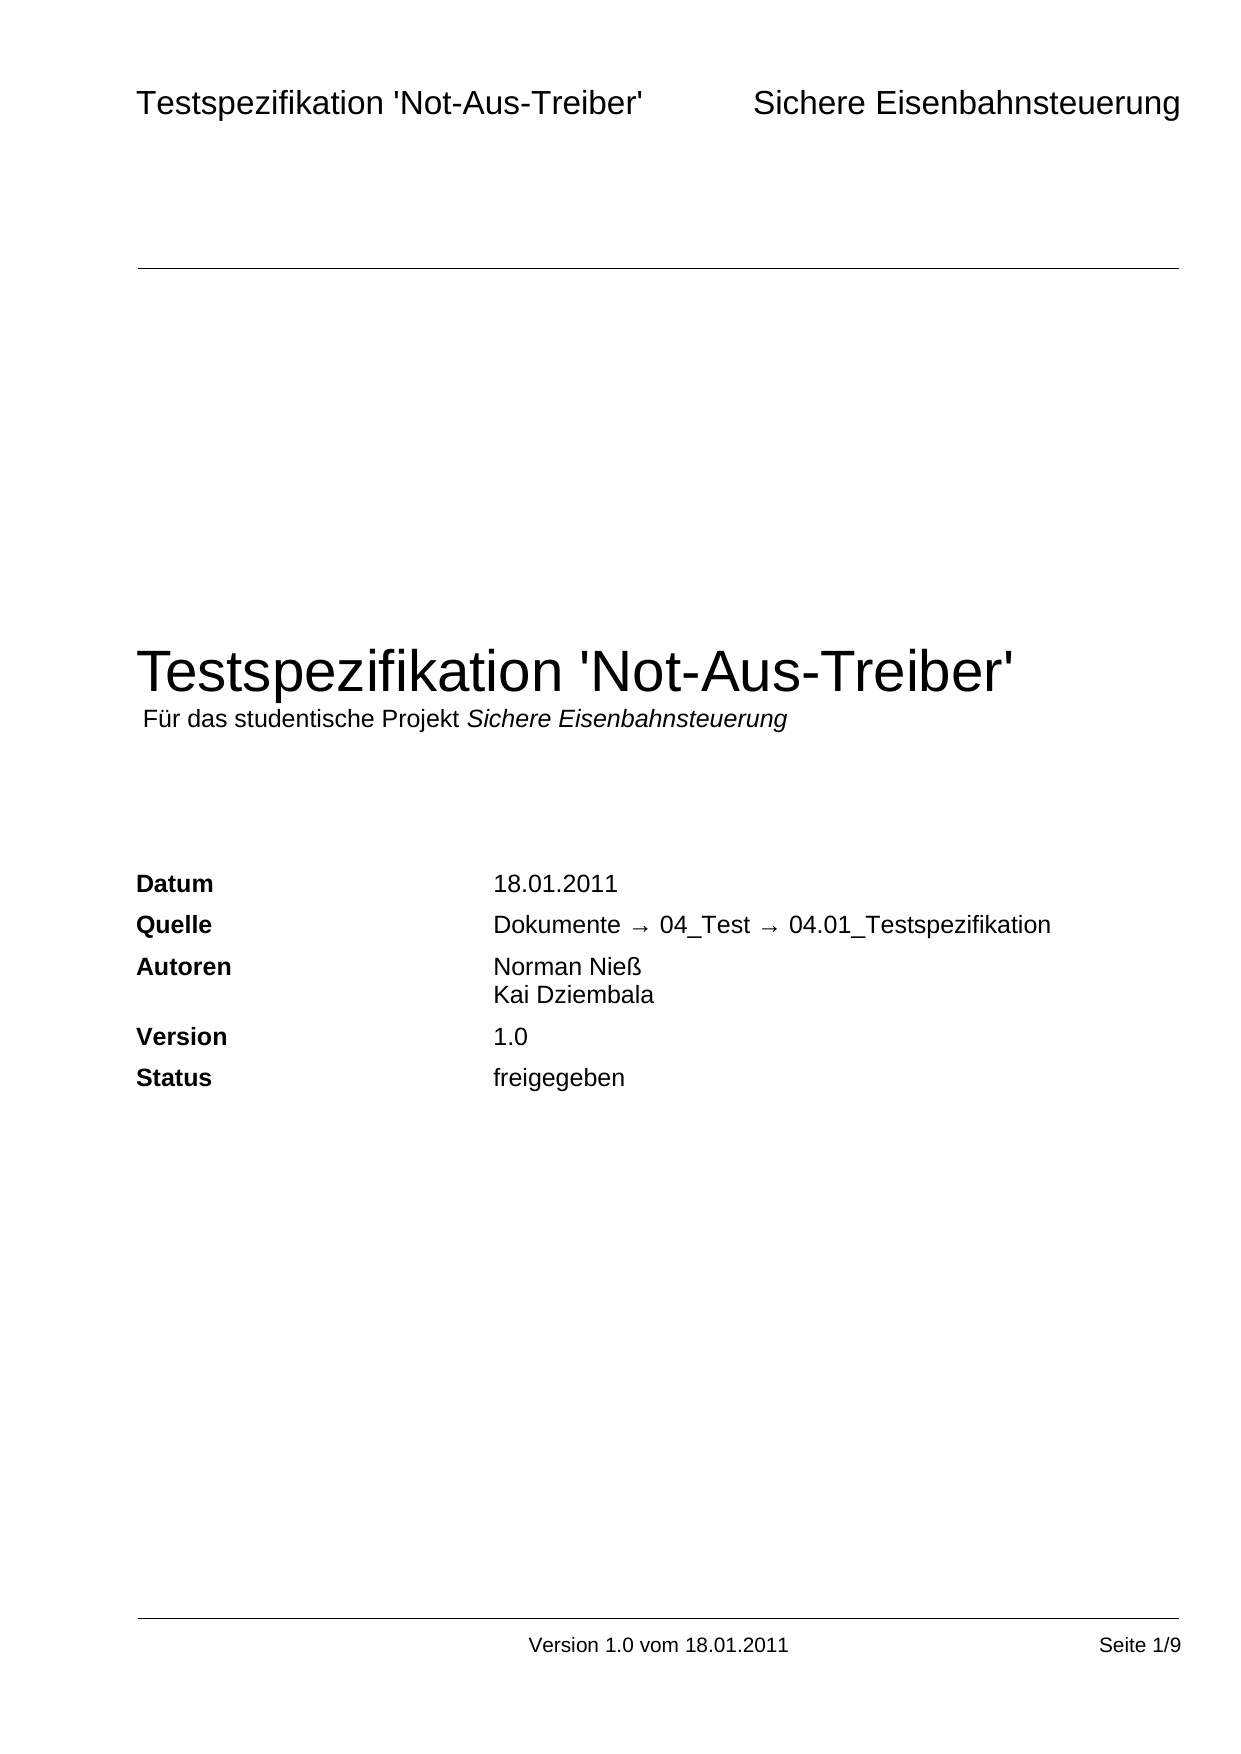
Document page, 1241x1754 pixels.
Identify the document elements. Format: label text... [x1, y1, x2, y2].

text Datum 18.01.2011 [136, 869, 1181, 898]
text Kai Dziembala [136, 980, 1181, 1009]
text Für das studentische Projekt Sichere Eisenbahnsteuerung [136, 704, 1181, 733]
text Status freigegeben [136, 1063, 1181, 1092]
title Testspezifikation 'Not-Aus-Treiber' [136, 637, 1181, 704]
text Version 1.0 [136, 1022, 1181, 1050]
text Quelle Dokumente → 04_Test → 04.01_Testspezifikation [136, 910, 1181, 939]
text Autoren Norman Nieß [136, 952, 1181, 980]
